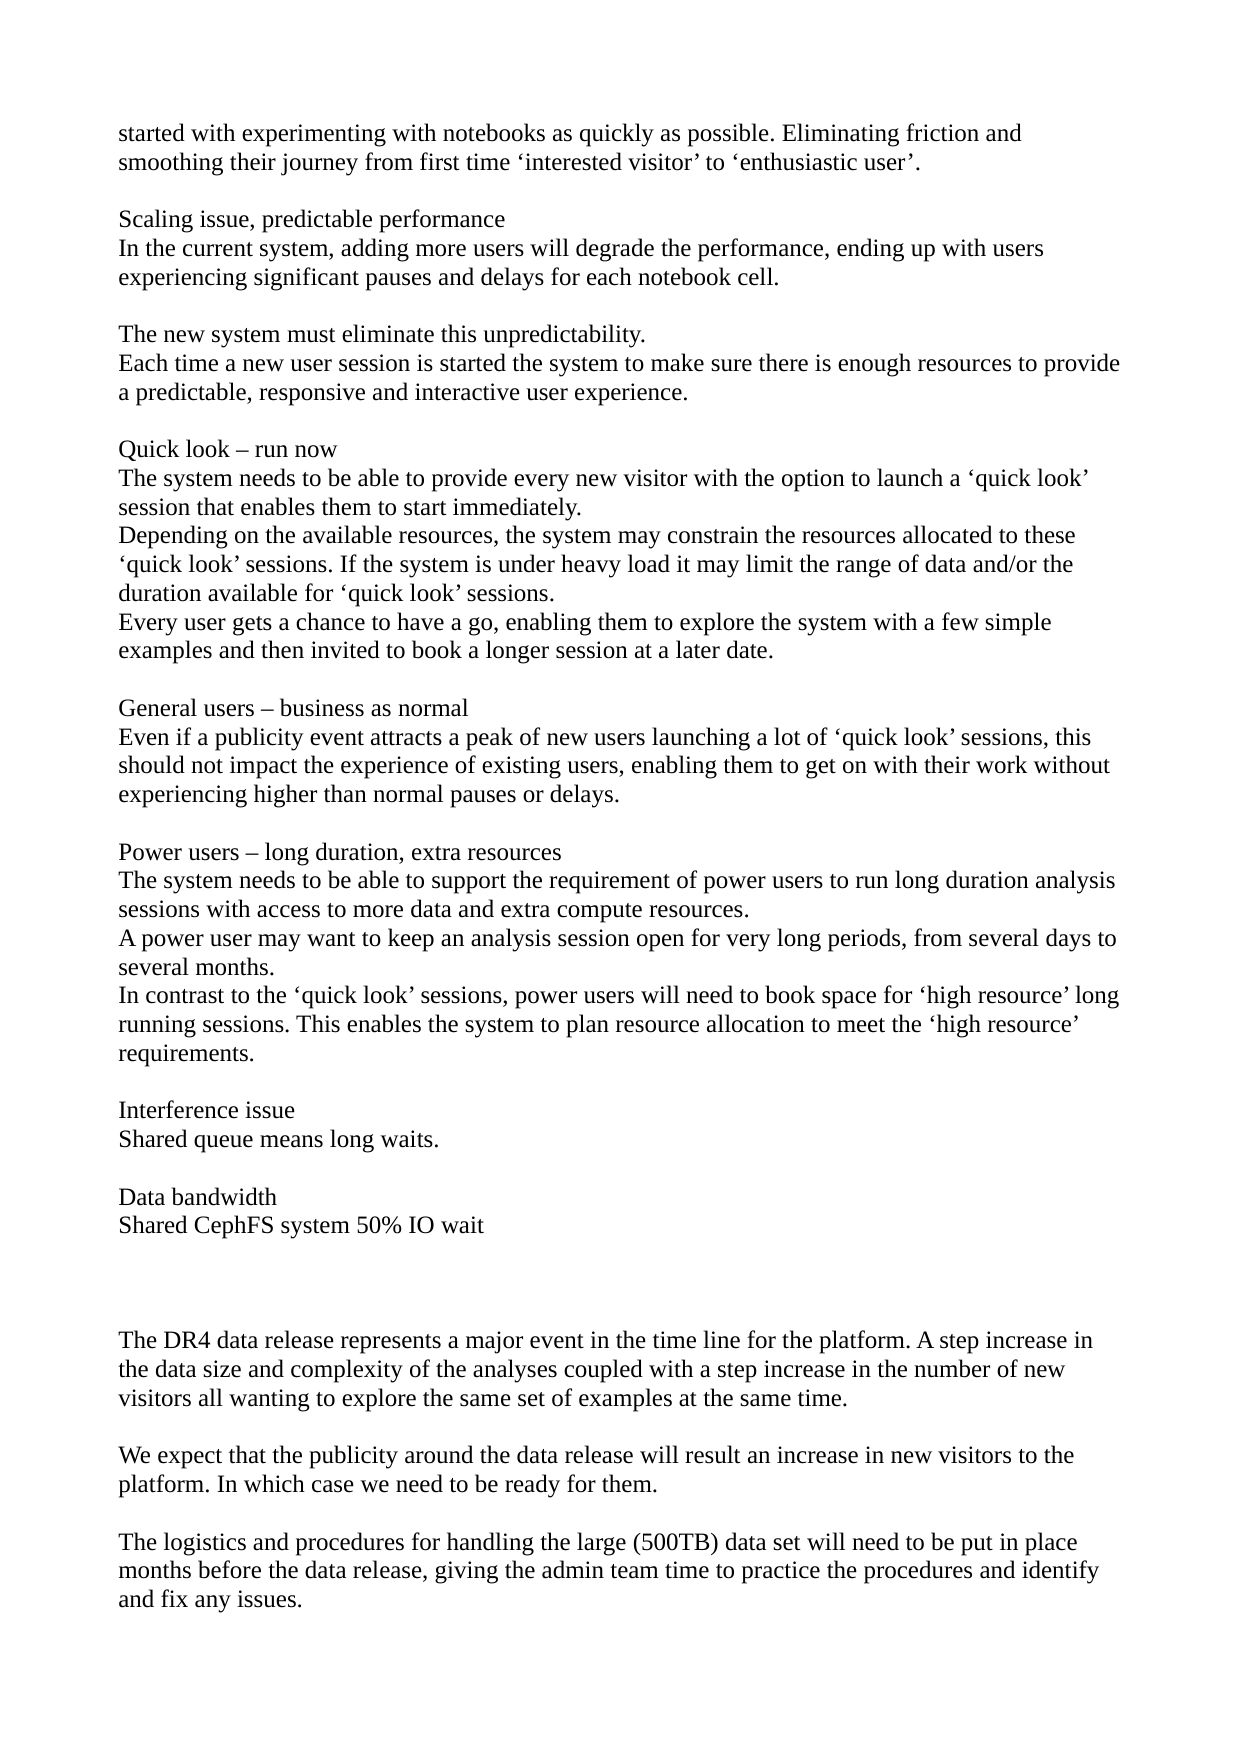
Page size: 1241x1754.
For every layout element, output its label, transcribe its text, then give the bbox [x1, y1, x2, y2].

text The system needs to be able to provide every new visitor with the option to launch a ‘quick look’ session that enables them to start immediately. [118, 463, 1122, 521]
text Power users – long duration, extra resources [118, 837, 1122, 866]
text The system needs to be able to support the requirement of power users to run long duration analysis sessions with access to more data and extra compute resources. [118, 866, 1122, 923]
text General users – business as normal [118, 693, 1122, 722]
text We expect that the publicity around the data release will result an increase in new visitors to the platform. In which case we need to be ready for them. [118, 1441, 1122, 1498]
text Depending on the available resources, the system may constrain the resources allocated to these ‘quick look’ sessions. If the system is under heavy load it may limit the range of data and/or the duration available for ‘quick look’ sessions. [118, 521, 1122, 607]
text Even if a publicity event attracts a peak of new users launching a lot of ‘quick look’ sessions, this should not impact the experience of existing users, enabling them to get on with their work without experiencing higher than normal pauses or delays. [118, 722, 1122, 808]
text Each time a new user session is started the system to make sure there is enough resources to provide a predictable, responsive and interactive user experience. [118, 348, 1122, 406]
text Every user gets a chance to have a go, enabling them to explore the system with a few simple examples and then invited to book a longer session at a later date. [118, 607, 1122, 664]
text The logistics and procedures for handling the large (500TB) data set will need to be put in place months before the data release, giving the admin team time to practice the procedures and identify and fix any issues. [118, 1527, 1122, 1613]
text Shared queue means long waits. [118, 1124, 1122, 1153]
text Data bandwidth [118, 1182, 1122, 1211]
text Interference issue [118, 1096, 1122, 1124]
text The DR4 data release represents a major event in the time line for the platform. A step increase in the data size and complexity of the analyses coupled with a step increase in the number of new visitors all wanting to explore the same set of examples at the same time. [118, 1326, 1122, 1412]
text In the current system, adding more users will degrade the performance, ending up with users experiencing significant pauses and delays for each notebook cell. [118, 233, 1122, 291]
text started with experimenting with notebooks as quickly as possible. Eliminating friction and smoothing their journey from first time ‘interested visitor’ to ‘enthusiastic user’. [118, 118, 1122, 176]
text A power user may want to keep an analysis session open for very long periods, from several days to several months. [118, 923, 1122, 981]
text Quick look – run now [118, 434, 1122, 463]
text In contrast to the ‘quick look’ sessions, power users will need to book space for ‘high resource’ long running sessions. This enables the system to plan resource allocation to meet the ‘high resource’ requirements. [118, 981, 1122, 1067]
text Shared CephFS system 50% IO wait [118, 1211, 1122, 1239]
text Scaling issue, predictable performance [118, 204, 1122, 233]
text The new system must eliminate this unpredictability. [118, 319, 1122, 348]
